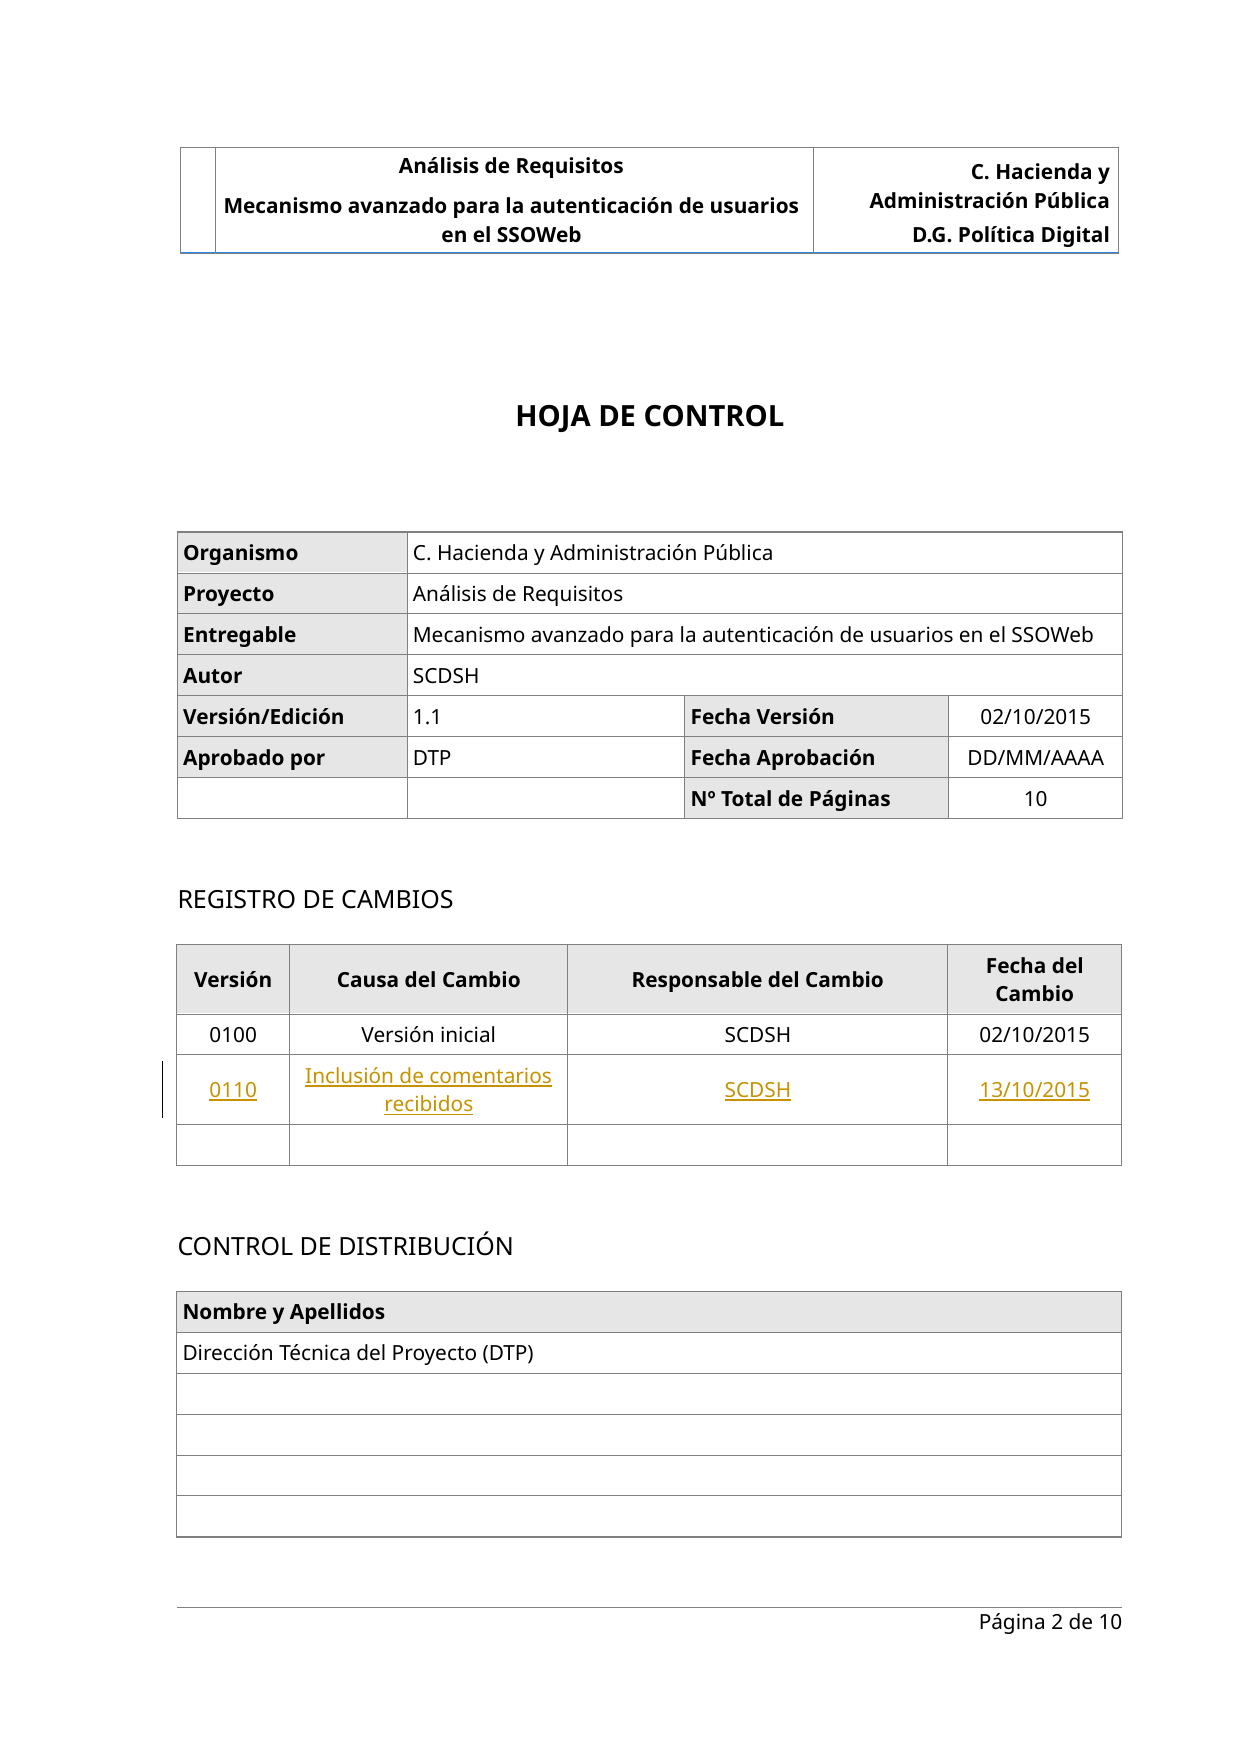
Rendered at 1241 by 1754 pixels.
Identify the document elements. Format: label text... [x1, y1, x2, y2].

table_cell 0110 [177, 1055, 289, 1124]
table_cell Inclusión de comentarios recibidos [290, 1055, 567, 1124]
table_header C. Hacienda y Administración Pública [408, 533, 1122, 572]
table_cell Versión/Edición [178, 696, 407, 736]
table_cell DTP [408, 737, 684, 777]
table_cell [177, 1496, 1121, 1536]
table_header Organismo [178, 533, 407, 572]
table_cell [290, 1125, 567, 1165]
table_cell 1.1 [408, 696, 684, 736]
table_cell [948, 1125, 1121, 1165]
table_cell [177, 1415, 1121, 1454]
table_cell SCDSH [568, 1015, 947, 1054]
table_cell 13/10/2015 [948, 1055, 1121, 1124]
table_cell [568, 1125, 947, 1165]
table_header Versión [177, 945, 289, 1013]
table_cell [177, 1374, 1121, 1413]
table_cell [177, 1125, 289, 1165]
table_cell 02/10/2015 [949, 696, 1122, 736]
table_header Causa del Cambio [290, 945, 567, 1013]
table_cell 02/10/2015 [948, 1015, 1121, 1054]
text HOJA DE CONTROL [177, 395, 1122, 434]
table_cell Mecanismo avanzado para la autenticación de usuarios en el SSOWeb [408, 614, 1122, 654]
table_cell Versión inicial [290, 1015, 567, 1054]
table_cell [408, 778, 684, 818]
table_cell Análisis de Requisitos [408, 574, 1122, 613]
table_cell DD/MM/AAAA [949, 737, 1122, 777]
text REGISTRO DE CAMBIOS [177, 882, 1122, 916]
table_header Fecha del Cambio [948, 945, 1121, 1013]
table_cell 0100 [177, 1015, 289, 1054]
table_cell Autor [178, 655, 407, 695]
table_cell SCDSH [408, 655, 1122, 695]
table_cell Proyecto [178, 574, 407, 613]
table_cell Dirección Técnica del Proyecto (DTP) [177, 1333, 1121, 1373]
table_cell Fecha Aprobación [685, 737, 948, 777]
text CONTROL DE DISTRIBUCIÓN [177, 1228, 1122, 1262]
table_cell Fecha Versión [685, 696, 948, 736]
table_header Responsable del Cambio [568, 945, 947, 1013]
table_cell 8 [949, 778, 1122, 818]
table_cell [177, 1456, 1121, 1495]
table_cell SCDSH [568, 1055, 947, 1124]
table_cell Nº Total de Páginas [685, 778, 948, 818]
table_header Nombre y Apellidos [177, 1292, 1121, 1332]
table_cell [178, 778, 407, 818]
table_cell Entregable [178, 614, 407, 654]
table_cell Aprobado por [178, 737, 407, 777]
